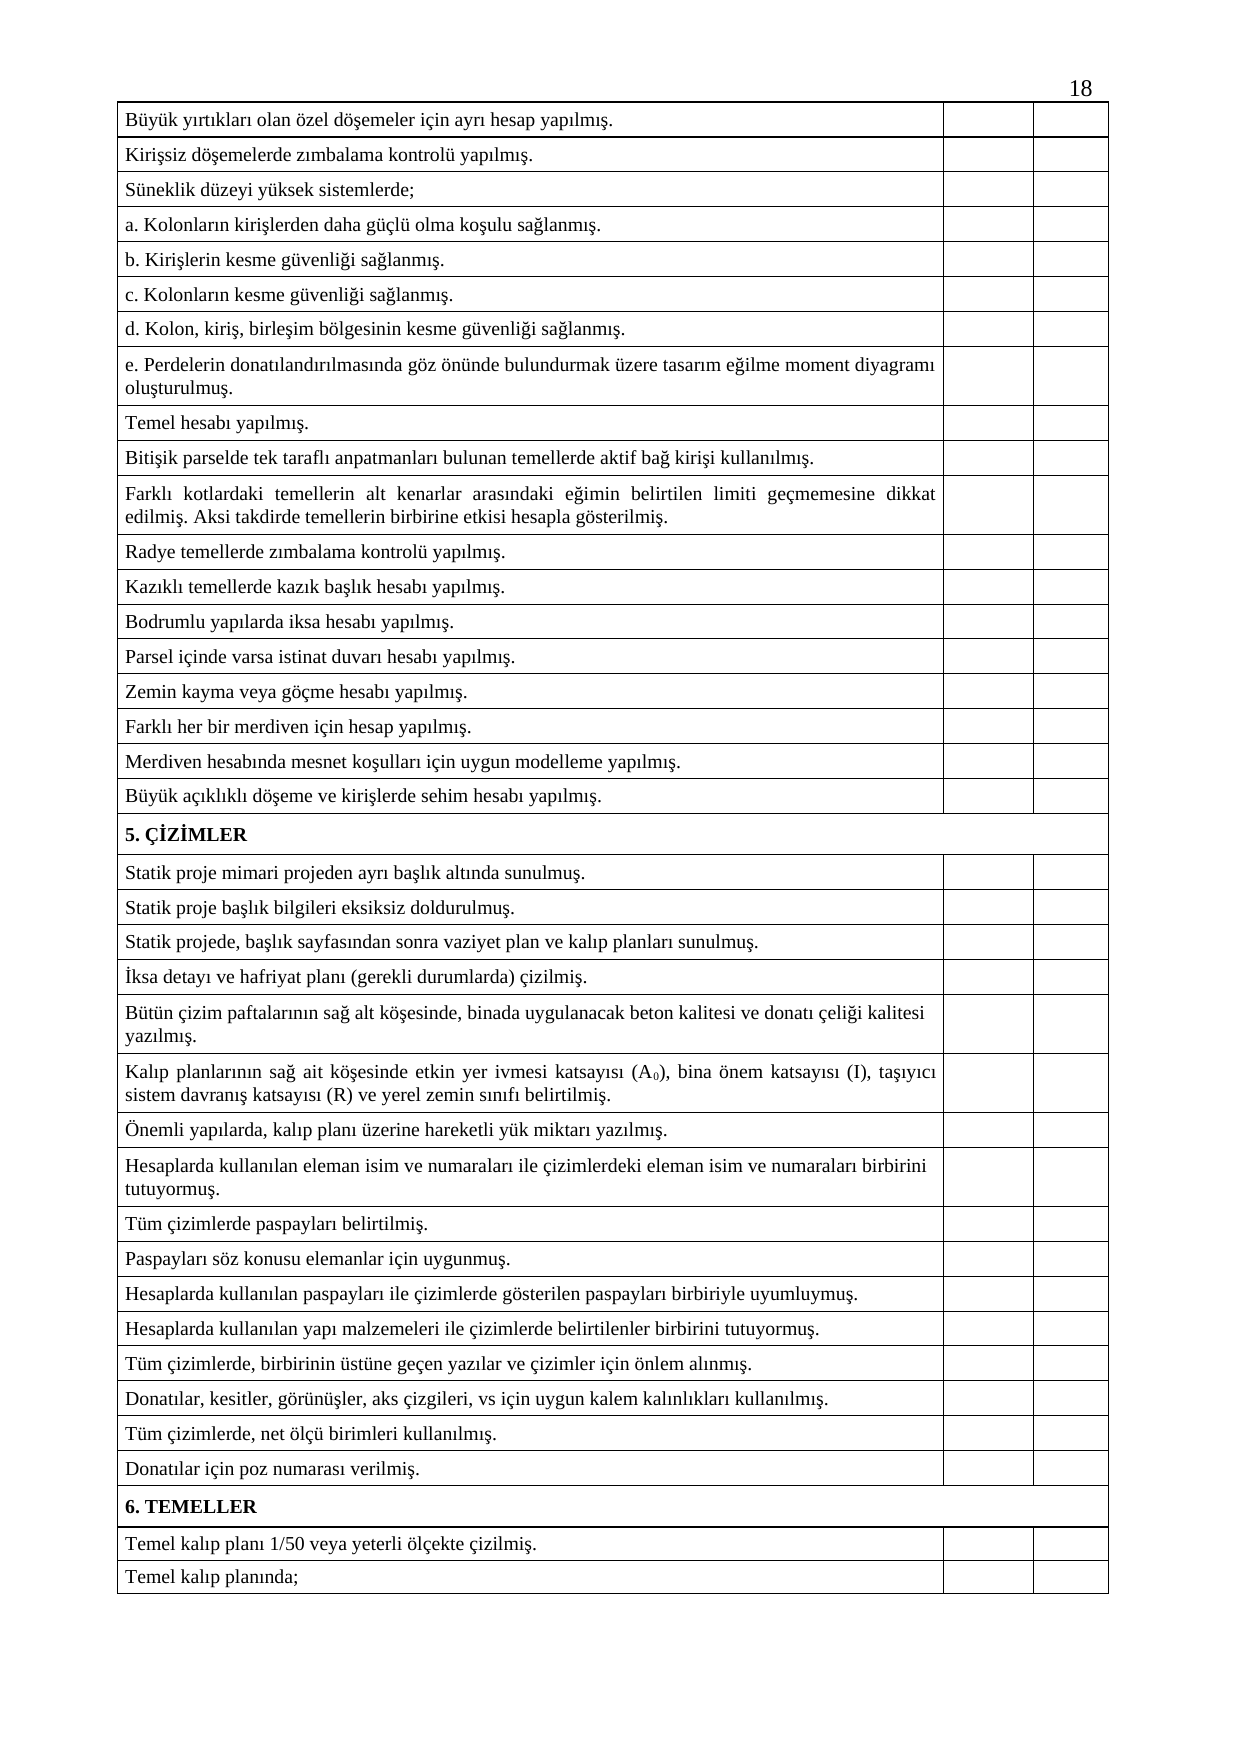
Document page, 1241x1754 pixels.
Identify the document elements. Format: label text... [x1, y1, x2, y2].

table_cell [1034, 1561, 1108, 1593]
table_cell [944, 1113, 1033, 1147]
table_cell Kirişsiz döşemelerde zımbalama kontrolü yapılmış. [118, 138, 943, 171]
table_cell [1034, 1312, 1108, 1345]
table_cell [1034, 138, 1108, 171]
table_cell Statik proje mimari projeden ayrı başlık altında sunulmuş. [118, 855, 943, 889]
table_cell [944, 138, 1033, 171]
table_cell [1034, 1528, 1108, 1559]
table_cell [944, 103, 1033, 136]
table_cell [1034, 476, 1108, 534]
table_cell Zemin kayma veya göçme hesabı yapılmış. [118, 674, 943, 708]
table_cell Temel hesabı yapılmış. [118, 406, 943, 440]
table_cell [944, 1277, 1033, 1311]
table_cell b. Kirişlerin kesme güvenliği sağlanmış. [118, 242, 943, 276]
table_cell [1034, 960, 1108, 994]
table_cell [944, 570, 1033, 603]
table_cell [1034, 639, 1108, 673]
table_cell [1034, 1346, 1108, 1380]
table_cell [944, 1242, 1033, 1276]
table_cell [1034, 1416, 1108, 1450]
table_cell [1034, 277, 1108, 311]
table_cell [1034, 1207, 1108, 1241]
table_cell [1034, 925, 1108, 959]
table_cell [1034, 242, 1108, 276]
table_cell [1034, 406, 1108, 440]
table_cell [944, 1148, 1033, 1206]
table_cell [944, 890, 1033, 924]
table_cell [944, 535, 1033, 568]
table_cell [944, 441, 1033, 474]
table_cell [1034, 207, 1108, 241]
table_cell Hesaplarda kullanılan eleman isim ve numaraları ile çizimlerdeki eleman isim ve numaraları birbirini tutuyormuş. [118, 1148, 943, 1206]
table_cell [1034, 103, 1108, 136]
table_cell Kalıp planlarının sağ ait köşesinde etkin yer ivmesi katsayısı (A0), bina önem katsayısı (I), taşıyıcı sistem davranış katsayısı (R) ve yerel zemin sınıfı belirtilmiş. [118, 1054, 943, 1112]
table_cell [944, 855, 1033, 889]
table_cell [944, 1561, 1033, 1593]
table_cell Tüm çizimlerde paspayları belirtilmiş. [118, 1207, 943, 1241]
table_cell [944, 1416, 1033, 1450]
table_cell d. Kolon, kiriş, birleşim bölgesinin kesme güvenliği sağlanmış. [118, 312, 943, 346]
table_cell [944, 406, 1033, 440]
table_cell [1034, 347, 1108, 405]
table_cell Tüm çizimlerde, birbirinin üstüne geçen yazılar ve çizimler için önlem alınmış. [118, 1346, 943, 1380]
table_cell [1034, 744, 1108, 778]
table_cell İksa detayı ve hafriyat planı (gerekli durumlarda) çizilmiş. [118, 960, 943, 994]
table_cell Bodrumlu yapılarda iksa hesabı yapılmış. [118, 605, 943, 638]
table_cell Radye temellerde zımbalama kontrolü yapılmış. [118, 535, 943, 568]
table_cell Büyük yırtıkları olan özel döşemeler için ayrı hesap yapılmış. [118, 103, 943, 136]
table_cell Merdiven hesabında mesnet koşulları için uygun modelleme yapılmış. [118, 744, 943, 778]
table_cell Parsel içinde varsa istinat duvarı hesabı yapılmış. [118, 639, 943, 673]
table_cell e. Perdelerin donatılandırılmasında göz önünde bulundurmak üzere tasarım eğilme moment diyagramı oluşturulmuş. [118, 347, 943, 405]
table_cell [1034, 1113, 1108, 1147]
table_cell [1034, 1242, 1108, 1276]
table_cell [944, 709, 1033, 743]
table_cell Statik projede, başlık sayfasından sonra vaziyet plan ve kalıp planları sunulmuş. [118, 925, 943, 959]
table_cell [944, 779, 1033, 813]
table_cell [944, 476, 1033, 534]
table_cell Paspayları söz konusu elemanlar için uygunmuş. [118, 1242, 943, 1276]
table_cell [1034, 1451, 1108, 1485]
table_cell Süneklik düzeyi yüksek sistemlerde; [118, 172, 943, 206]
table_cell Statik proje başlık bilgileri eksiksiz doldurulmuş. [118, 890, 943, 924]
table_cell Hesaplarda kullanılan yapı malzemeleri ile çizimlerde belirtilenler birbirini tutuyormuş. [118, 1312, 943, 1345]
table_cell [944, 674, 1033, 708]
table_cell [1034, 605, 1108, 638]
table_cell [944, 242, 1033, 276]
table_cell Donatılar için poz numarası verilmiş. [118, 1451, 943, 1485]
table_cell [1034, 709, 1108, 743]
table_cell [1034, 995, 1108, 1053]
table_cell Farklı kotlardaki temellerin alt kenarlar arasındaki eğimin belirtilen limiti geçmemesine dikkat edilmiş. Aksi takdirde temellerin birbirine etkisi hesapla gösterilmiş. [118, 476, 943, 534]
table_cell [944, 744, 1033, 778]
table_cell Temel kalıp planında; [118, 1561, 943, 1593]
table_cell [944, 1451, 1033, 1485]
table_cell Kazıklı temellerde kazık başlık hesabı yapılmış. [118, 570, 943, 603]
table_cell c. Kolonların kesme güvenliği sağlanmış. [118, 277, 943, 311]
table_cell [1034, 674, 1108, 708]
table_cell [944, 312, 1033, 346]
table_cell Büyük açıklıklı döşeme ve kirişlerde sehim hesabı yapılmış. [118, 779, 943, 813]
table_cell [944, 207, 1033, 241]
table_cell Önemli yapılarda, kalıp planı üzerine hareketli yük miktarı yazılmış. [118, 1113, 943, 1147]
table_cell 6. TEMELLER [118, 1486, 1108, 1526]
table_cell [1034, 172, 1108, 206]
table_cell [1034, 1054, 1108, 1112]
table_cell Hesaplarda kullanılan paspayları ile çizimlerde gösterilen paspayları birbiriyle uyumluymuş. [118, 1277, 943, 1311]
table_cell [1034, 535, 1108, 568]
table_cell [1034, 1148, 1108, 1206]
table_cell [944, 1054, 1033, 1112]
table_cell Bütün çizim paftalarının sağ alt köşesinde, binada uygulanacak beton kalitesi ve donatı çeliği kalitesi yazılmış. [118, 995, 943, 1053]
table_cell [944, 639, 1033, 673]
table_cell [1034, 779, 1108, 813]
table_cell Donatılar, kesitler, görünüşler, aks çizgileri, vs için uygun kalem kalınlıkları kullanılmış. [118, 1381, 943, 1415]
table_cell [1034, 1277, 1108, 1311]
table_cell [944, 1312, 1033, 1345]
table_cell [1034, 570, 1108, 603]
table_cell [944, 925, 1033, 959]
table_cell [1034, 441, 1108, 474]
table_cell a. Kolonların kirişlerden daha güçlü olma koşulu sağlanmış. [118, 207, 943, 241]
table_cell [944, 960, 1033, 994]
table_cell Bitişik parselde tek taraflı anpatmanları bulunan temellerde aktif bağ kirişi kullanılmış. [118, 441, 943, 474]
table_cell [1034, 312, 1108, 346]
table_cell [944, 1381, 1033, 1415]
table_cell [944, 605, 1033, 638]
table_cell [1034, 890, 1108, 924]
table_cell [944, 1528, 1033, 1559]
table_cell [1034, 855, 1108, 889]
table_cell [944, 347, 1033, 405]
table_cell Farklı her bir merdiven için hesap yapılmış. [118, 709, 943, 743]
table_cell 5. ÇİZİMLER [118, 814, 1108, 854]
table_cell [1034, 1381, 1108, 1415]
table_cell Temel kalıp planı 1/50 veya yeterli ölçekte çizilmiş. [118, 1528, 943, 1559]
table_cell [944, 1346, 1033, 1380]
table_cell [944, 1207, 1033, 1241]
table_cell [944, 172, 1033, 206]
table_cell [944, 277, 1033, 311]
table_cell Tüm çizimlerde, net ölçü birimleri kullanılmış. [118, 1416, 943, 1450]
table_cell [944, 995, 1033, 1053]
